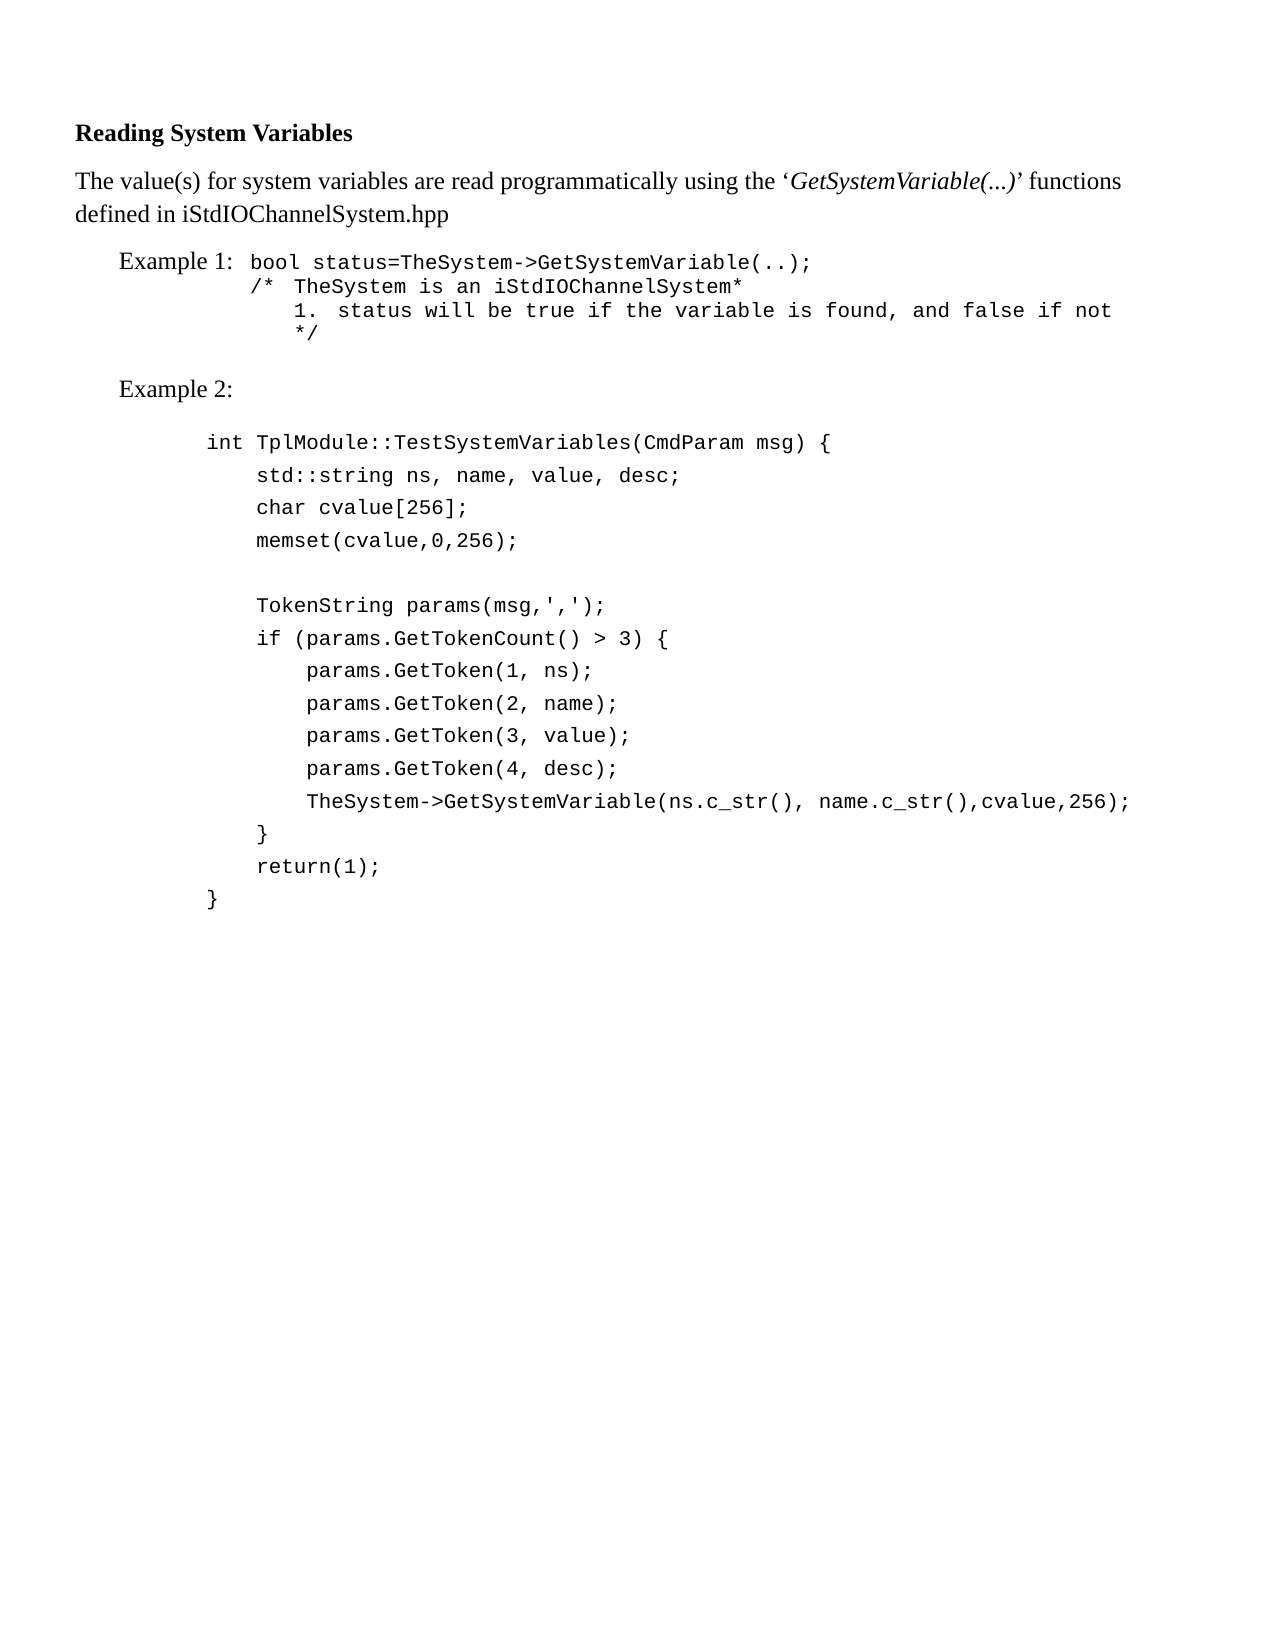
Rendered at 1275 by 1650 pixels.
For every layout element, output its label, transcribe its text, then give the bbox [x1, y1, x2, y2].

text std::string ns, name, value, desc; [206, 464, 1200, 488]
text params.GetToken(2, name); [206, 693, 1200, 716]
text TokenString params(msg,','); [206, 595, 1200, 619]
text */ [75, 323, 1200, 347]
text } [206, 823, 1200, 847]
text int TplModule::TestSystemVariables(CmdParam msg) { [206, 432, 1200, 456]
text 1. status will be true if the variable is found, and false if not [75, 299, 1200, 323]
text params.GetToken(1, ns); [206, 660, 1200, 684]
text Example 2: [75, 374, 1200, 403]
text params.GetToken(3, value); [206, 725, 1200, 749]
text char cvalue[256]; [206, 497, 1200, 521]
text TheSystem->GetSystemVariable(ns.c_str(), name.c_str(),cvalue,256); [206, 791, 1200, 814]
text return(1); [206, 856, 1200, 879]
text params.GetToken(4, desc); [206, 758, 1200, 782]
text /* TheSystem is an iStdIOChannelSystem* [75, 276, 1200, 299]
text if (params.GetTokenCount() > 3) { [206, 628, 1200, 651]
text Reading System Variables [75, 118, 1200, 147]
text Example 1: bool status=TheSystem->GetSystemVariable(..); [75, 246, 1200, 276]
text The value(s) for system variables are read programmatically using the ‘GetSystemVariable(...)’ functions defined in iStdIOChannelSystem.hpp [75, 166, 1200, 227]
text memset(cvalue,0,256); [206, 530, 1200, 553]
text } [206, 888, 1200, 912]
